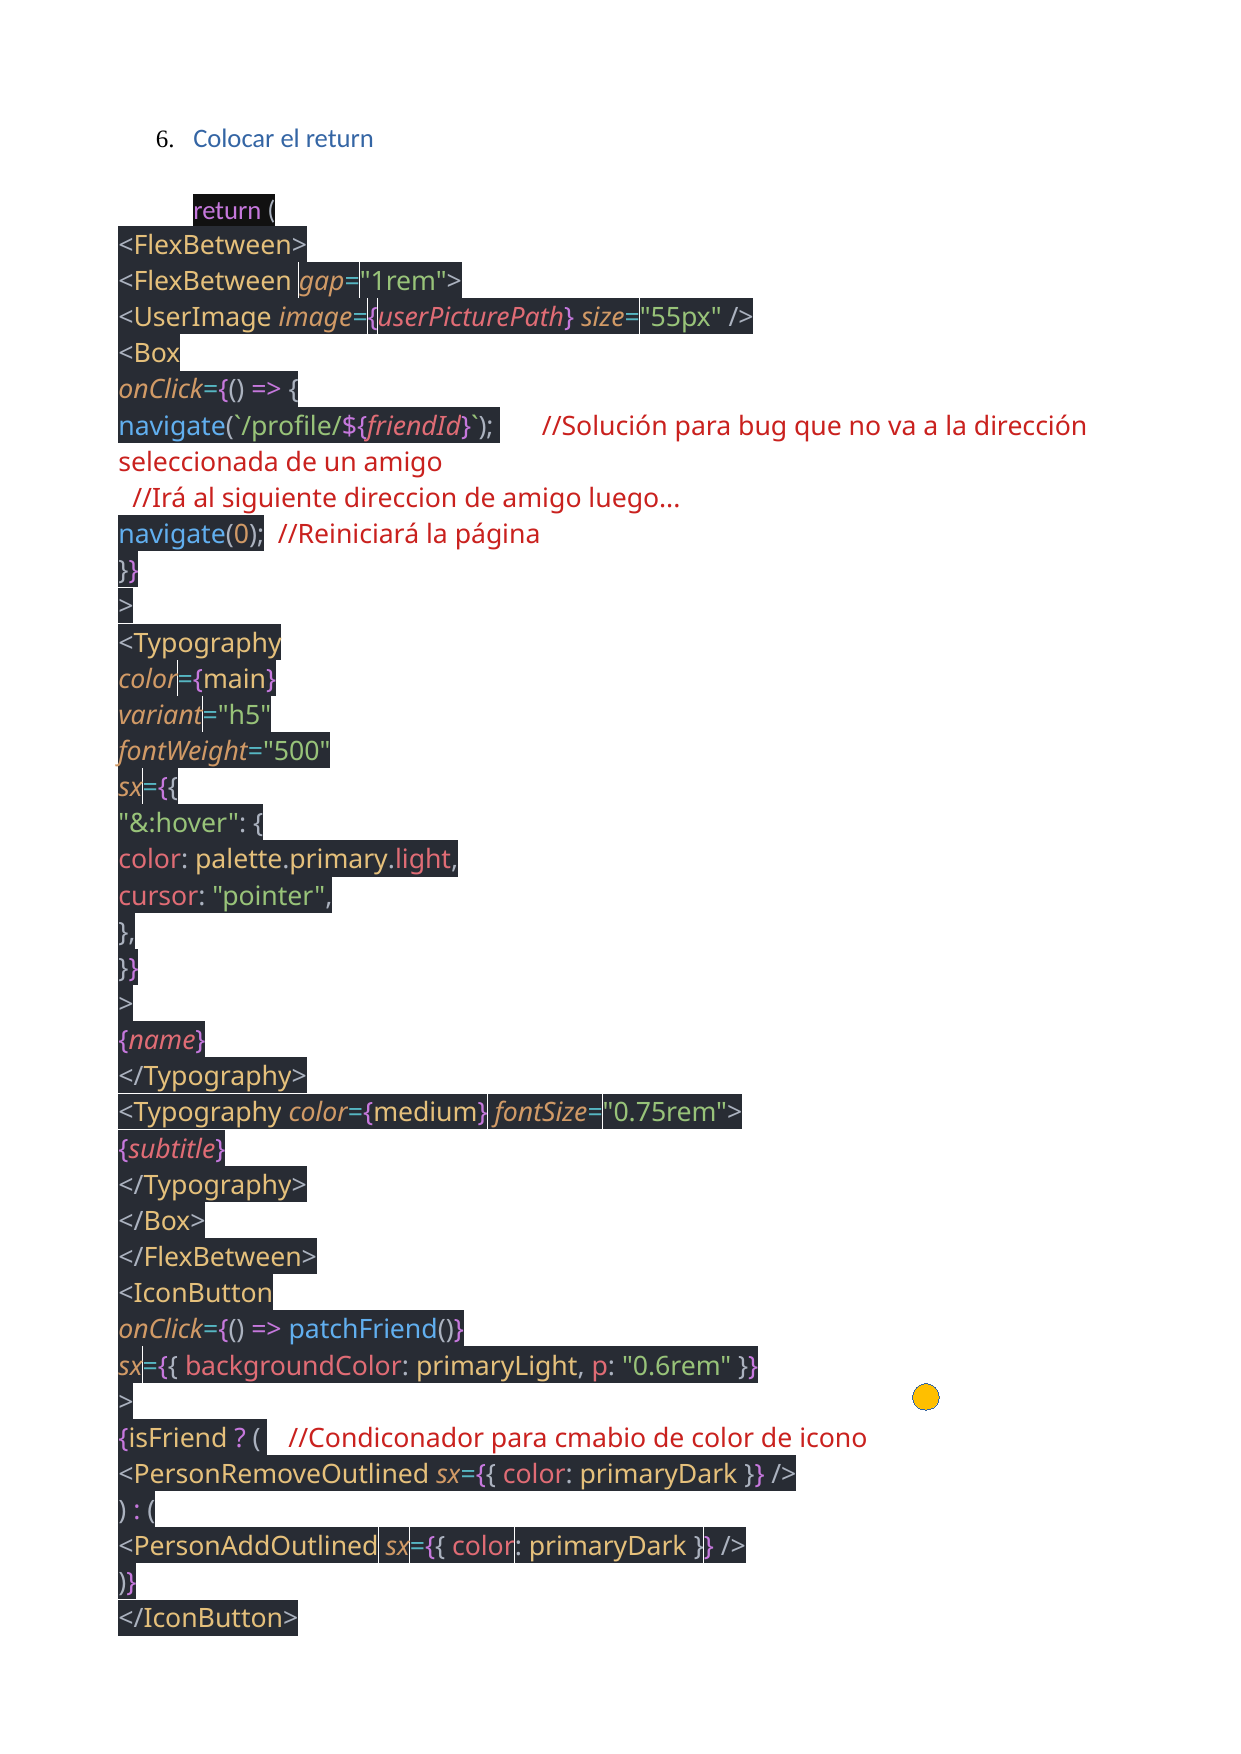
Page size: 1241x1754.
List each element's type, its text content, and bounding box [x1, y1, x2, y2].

text fontWeight="500" [118, 732, 1175, 768]
text //Irá al siguiente direccion de amigo luego... [118, 479, 1175, 515]
text > [118, 587, 1175, 623]
text <PersonAddOutlined sx={{ color: primaryDark }} /> [118, 1527, 1175, 1563]
text }} [118, 949, 1175, 985]
text </Typography> [118, 1166, 1175, 1202]
text sx={{ [118, 768, 1175, 804]
text {isFriend ? ( //Condiconador para cmabio de color de icono [118, 1419, 1175, 1455]
text onClick={() => patchFriend()} [118, 1310, 1175, 1346]
list Colocar el return return ( [156, 118, 1175, 226]
text cursor: "pointer", [118, 877, 1175, 913]
text <PersonRemoveOutlined sx={{ color: primaryDark }} /> [118, 1455, 1175, 1491]
text <Typography [118, 623, 1175, 660]
text }} [118, 551, 1175, 587]
text sx={{ backgroundColor: primaryLight, p: "0.6rem" }} [118, 1346, 1175, 1383]
text navigate(`/profile/${friendId}`); //Solución para bug que no va a la dirección seleccionada de un amigo [118, 407, 1175, 479]
text </Box> [118, 1202, 1175, 1238]
text )} [118, 1563, 1175, 1599]
text <IconButton [118, 1274, 1175, 1310]
text navigate(0); //Reiniciará la página [118, 515, 1175, 551]
text </IconButton> [118, 1599, 1175, 1636]
text variant="h5" [118, 696, 1175, 732]
text {name} [118, 1021, 1175, 1057]
text color={main} [118, 660, 1175, 696]
text onClick={() => { [118, 371, 1175, 407]
text </FlexBetween> [118, 1238, 1175, 1274]
text color: palette.primary.light, [118, 840, 1175, 877]
text <Typography color={medium} fontSize="0.75rem"> [118, 1093, 1175, 1129]
text > [118, 1383, 1175, 1419]
text ) : ( [118, 1491, 1175, 1527]
text <FlexBetween gap="1rem"> [118, 262, 1175, 298]
text <UserImage image={userPicturePath} size="55px" /> [118, 298, 1175, 334]
text > [118, 985, 1175, 1021]
text {subtitle} [118, 1129, 1175, 1166]
text <FlexBetween> [118, 226, 1175, 262]
text </Typography> [118, 1057, 1175, 1093]
text }, [118, 913, 1175, 949]
text "&:hover": { [118, 804, 1175, 840]
text <Box [118, 334, 1175, 371]
